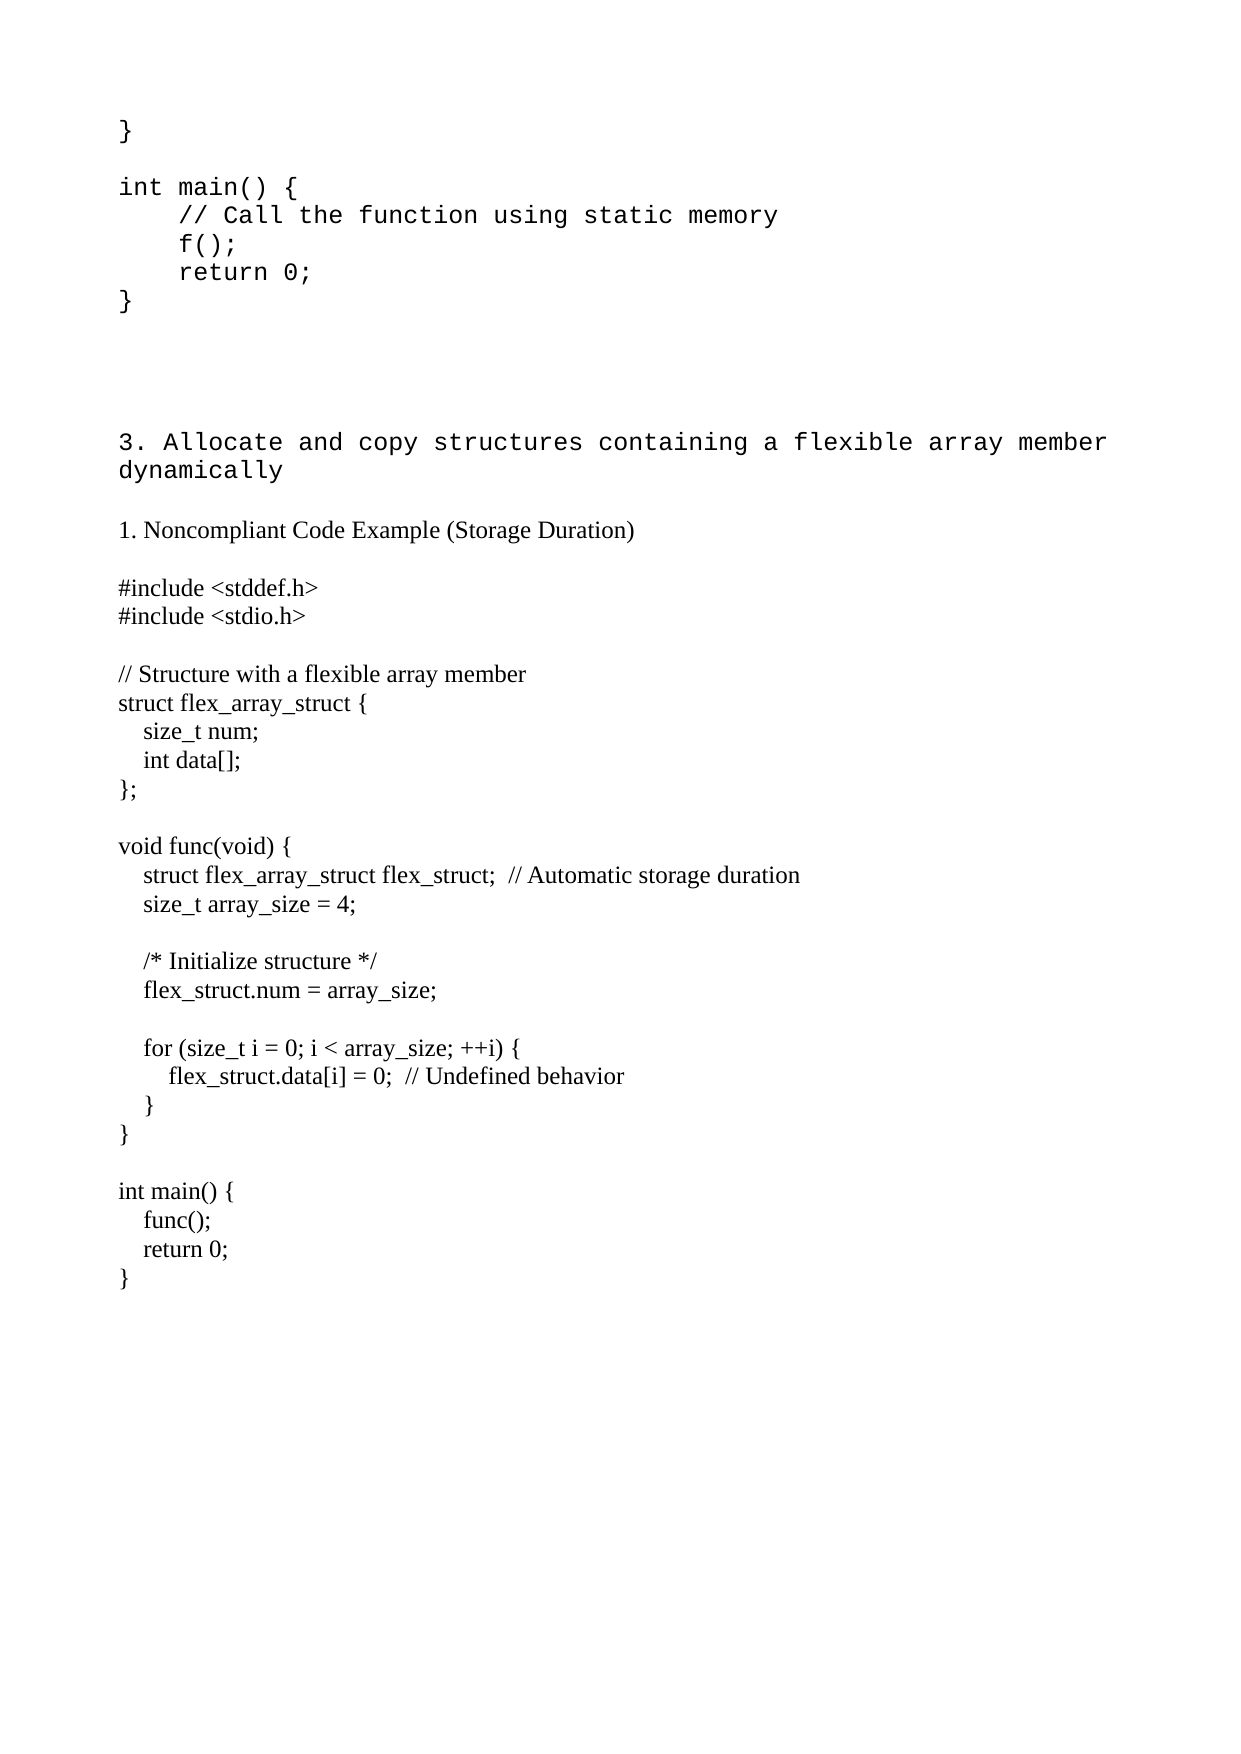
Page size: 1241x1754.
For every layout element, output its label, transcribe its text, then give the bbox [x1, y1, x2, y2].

text } [118, 1119, 1122, 1148]
text int main() { [118, 175, 1122, 203]
text #include <stdio.h> [118, 601, 1122, 630]
text 3. Allocate and copy structures containing a flexible array member dynamically [118, 430, 1122, 486]
text }; [118, 774, 1122, 803]
text } [118, 1263, 1122, 1291]
text void func(void) { [118, 831, 1122, 860]
text struct flex_array_struct flex_struct; // Automatic storage duration [118, 860, 1122, 889]
text return 0; [118, 1234, 1122, 1263]
text /* Initialize structure */ [118, 946, 1122, 975]
text } [118, 118, 1122, 146]
text size_t num; [118, 716, 1122, 745]
text // Call the function using static memory [118, 203, 1122, 231]
text flex_struct.num = array_size; [118, 975, 1122, 1004]
text struct flex_array_struct { [118, 688, 1122, 716]
text // Structure with a flexible array member [118, 659, 1122, 688]
text for (size_t i = 0; i < array_size; ++i) { [118, 1033, 1122, 1061]
text int main() { [118, 1176, 1122, 1205]
text f(); [118, 231, 1122, 260]
text flex_struct.data[i] = 0; // Undefined behavior [118, 1061, 1122, 1090]
text } [118, 288, 1122, 316]
text } [118, 1090, 1122, 1119]
text 1. Noncompliant Code Example (Storage Duration) [118, 515, 1122, 544]
text #include <stddef.h> [118, 573, 1122, 601]
text func(); [118, 1205, 1122, 1234]
text int data[]; [118, 745, 1122, 774]
text size_t array_size = 4; [118, 889, 1122, 918]
text return 0; [118, 260, 1122, 288]
